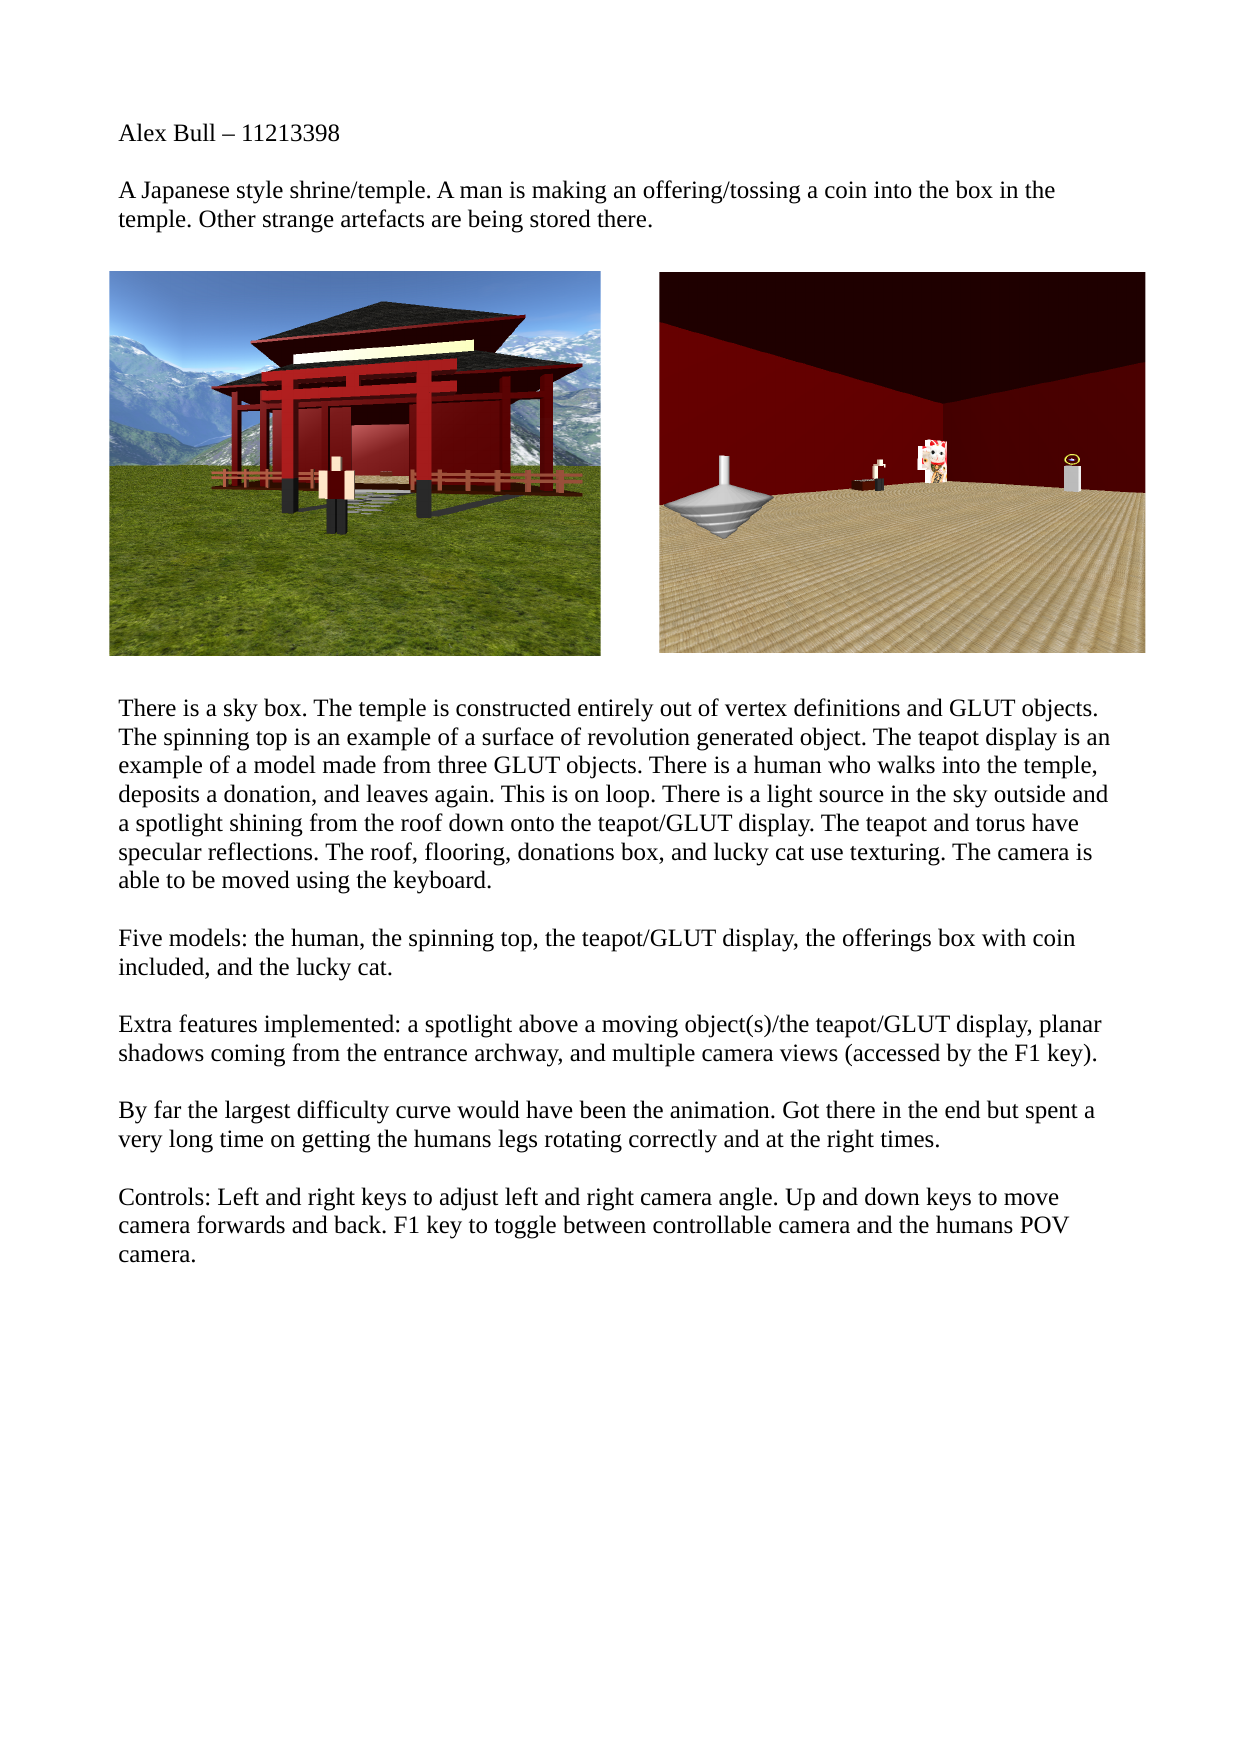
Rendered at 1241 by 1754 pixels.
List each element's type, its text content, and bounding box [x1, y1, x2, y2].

text There is a sky box. The temple is constructed entirely out of vertex definitions and GLUT objects. The spinning top is an example of a surface of revolution generated object. The teapot display is an example of a model made from three GLUT objects. There is a human who walks into the temple, deposits a donation, and leaves again. This is on loop. There is a light source in the sky outside and a spotlight shining from the roof down onto the teapot/GLUT display. The teapot and torus have specular reflections. The roof, flooring, donations box, and lucky cat use texturing. The camera is able to be moved using the keyboard. [118, 693, 1122, 894]
picture [659, 272, 1146, 653]
text By far the largest difficulty curve would have been the animation. Got there in the end but spent a very long time on getting the humans legs rotating correctly and at the right times. [118, 1096, 1122, 1153]
text Five models: the human, the spinning top, the teapot/GLUT display, the offerings box with coin included, and the lucky cat. [118, 923, 1122, 981]
text Extra features implemented: a spotlight above a moving object(s)/the teapot/GLUT display, planar shadows coming from the entrance archway, and multiple camera views (accessed by the F1 key). [118, 1009, 1122, 1067]
picture [109, 271, 601, 656]
text A Japanese style shrine/temple. A man is making an offering/tossing a coin into the box in the temple. Other strange artefacts are being stored there. [118, 176, 1122, 233]
text Controls: Left and right keys to adjust left and right camera angle. Up and down keys to move camera forwards and back. F1 key to toggle between controllable camera and the humans POV camera. [118, 1182, 1122, 1268]
text Alex Bull – 11213398 [118, 118, 1122, 147]
